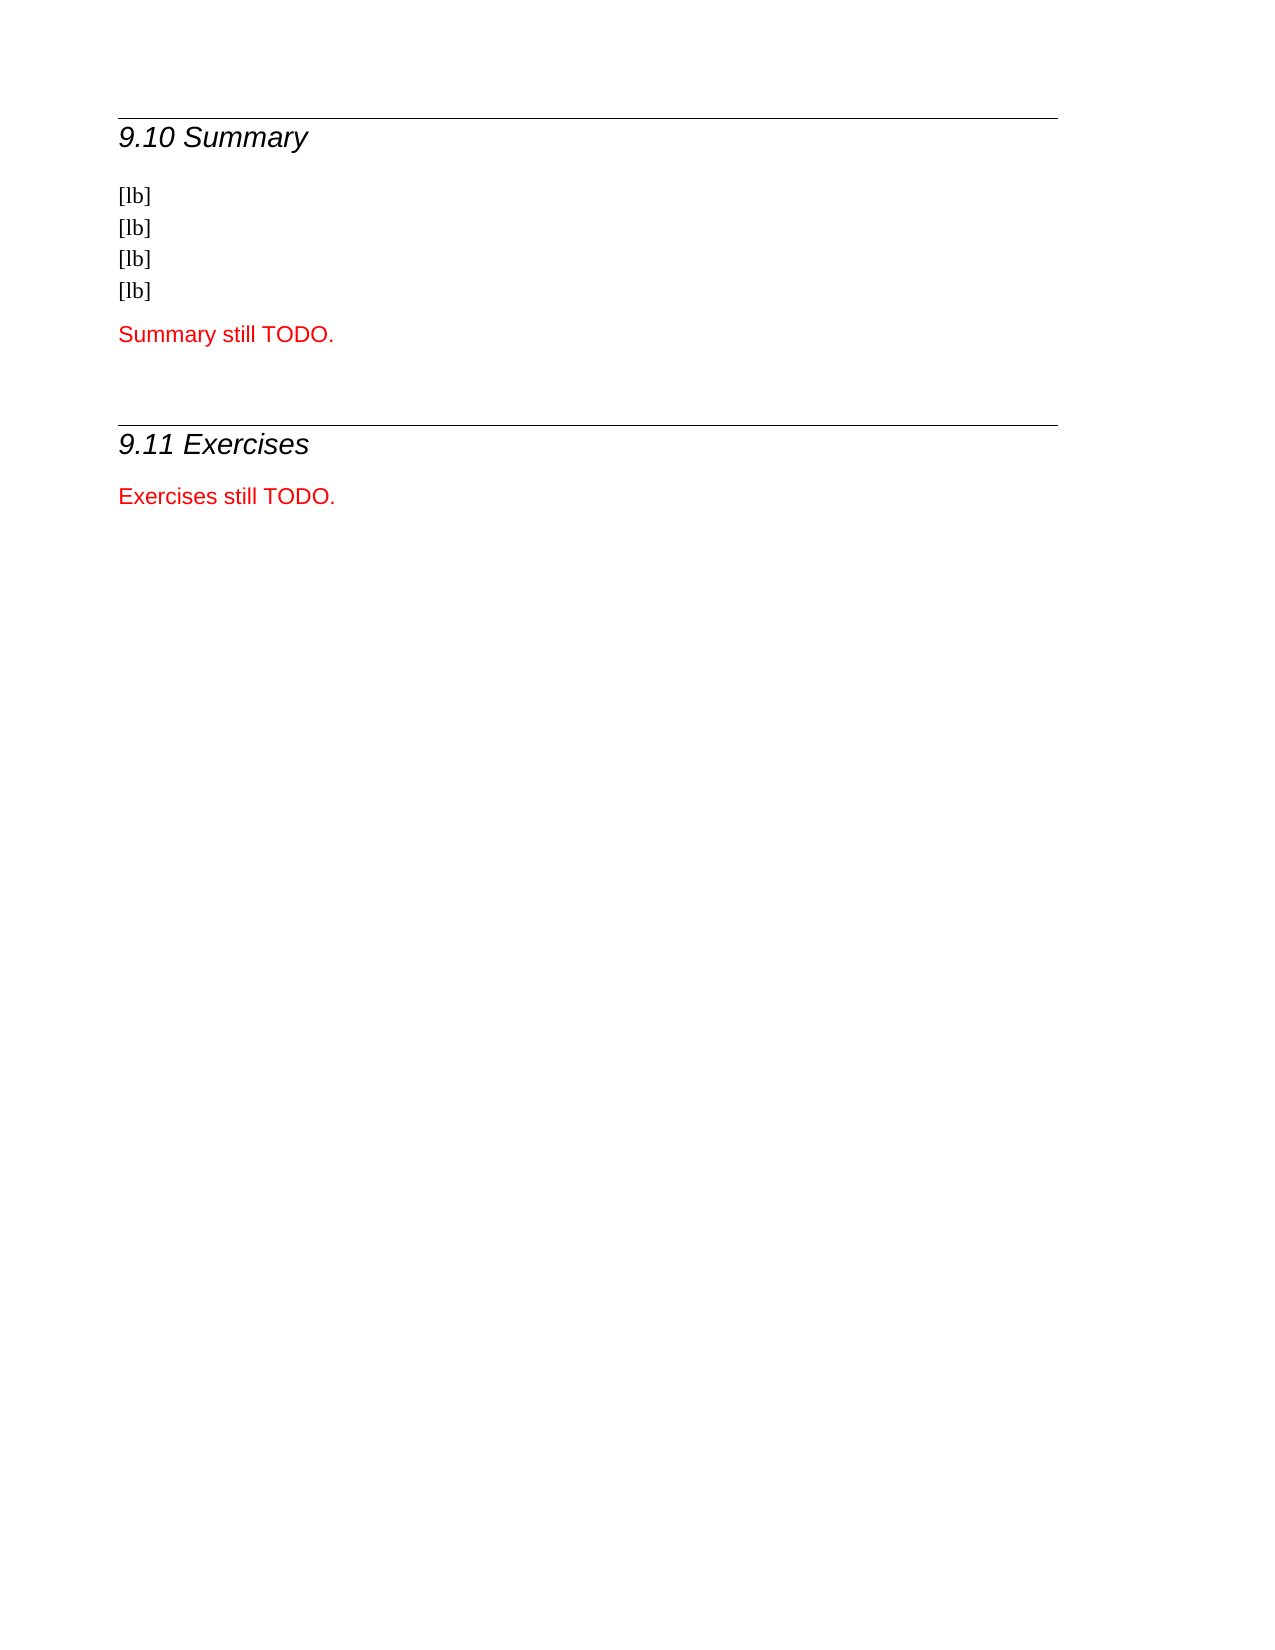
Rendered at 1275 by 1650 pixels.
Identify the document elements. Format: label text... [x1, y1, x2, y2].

text [lb] [118, 246, 1082, 272]
text Exercises still TODO. [118, 483, 1157, 509]
text [lb] [118, 183, 1082, 208]
text [lb] [118, 278, 1082, 303]
subtitle 9.11 Exercises [118, 426, 1058, 461]
text Summary still TODO. [118, 322, 1157, 348]
text [lb] [118, 215, 1082, 240]
subtitle 9.10 Summary [118, 119, 1058, 154]
